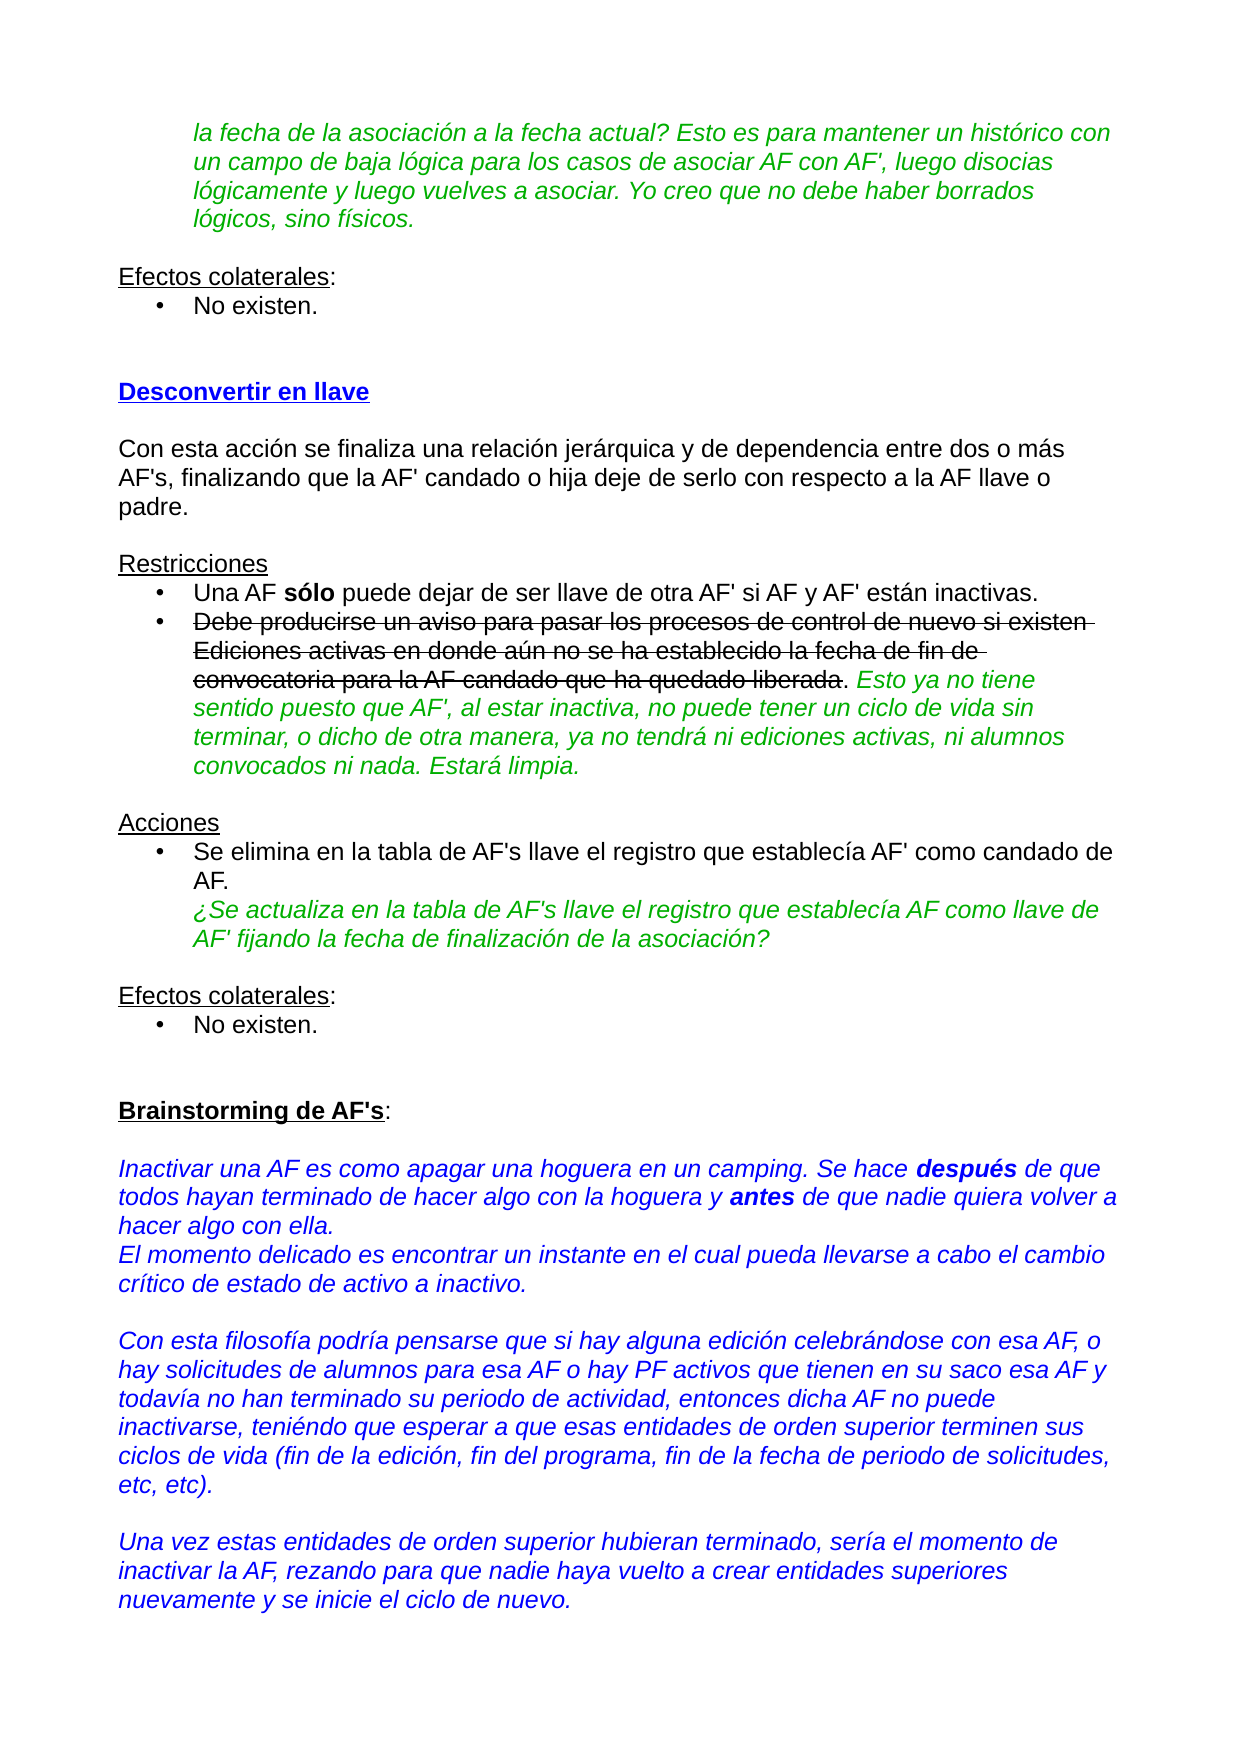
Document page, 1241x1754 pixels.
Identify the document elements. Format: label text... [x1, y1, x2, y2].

list No existen. [156, 291, 1122, 319]
text Con esta filosofía podría pensarse que si hay alguna edición celebrándose con esa AF, o hay solicitudes de alumnos para esa AF o hay PF activos que tienen en su saco esa AF y todavía no han terminado su periodo de actividad, entonces dicha AF no puede inactivarse, teniéndo que esperar a que esas entidades de orden superior terminen sus ciclos de vida (fin de la edición, fin del programa, fin de la fecha de periodo de solicitudes, etc, etc). [118, 1326, 1122, 1499]
text Con esta acción se finaliza una relación jerárquica y de dependencia entre dos o más AF's, finalizando que la AF' candado o hija deje de serlo con respecto a la AF llave o padre. [118, 434, 1122, 521]
list Debe producirse un aviso para pasar los procesos de control de nuevo si existen Ediciones activas en donde aún no se ha establecido la fecha de fin de convocatoria para la AF candado que ha quedado liberada. Esto ya no tiene sentido puesto que AF', al estar inactiva, no puede tener un ciclo de vida sin terminar, o dicho de otra manera, ya no tendrá ni ediciones activas, ni alumnos convocados ni nada. Estará limpia. [156, 607, 1122, 780]
list la fecha de la asociación a la fecha actual? Esto es para mantener un histórico con un campo de baja lógica para los casos de asociar AF con AF', luego disocias lógicamente y luego vuelves a asociar. Yo creo que no debe haber borrados lógicos, sino físicos. [156, 118, 1122, 233]
text Efectos colaterales: [118, 981, 1122, 1010]
text Acciones [118, 808, 1122, 837]
list No existen. [156, 1010, 1122, 1039]
text Desconvertir en llave [118, 377, 1122, 406]
list Se elimina en la tabla de AF's llave el registro que establecía AF' como candado de AF. ¿Se actualiza en la tabla de AF's llave el registro que establecía AF como llave de AF' fijando la fecha de finalización de la asociación? [156, 837, 1122, 952]
list Una AF sólo puede dejar de ser llave de otra AF' si AF y AF' están inactivas. [156, 578, 1122, 607]
text Restricciones [118, 549, 1122, 578]
text Inactivar una AF es como apagar una hoguera en un camping. Se hace después de que todos hayan terminado de hacer algo con la hoguera y antes de que nadie quiera volver a hacer algo con ella. [118, 1154, 1122, 1240]
text Brainstorming de AF's: [118, 1096, 1122, 1125]
text Una vez estas entidades de orden superior hubieran terminado, sería el momento de inactivar la AF, rezando para que nadie haya vuelto a crear entidades superiores nuevamente y se inicie el ciclo de nuevo. [118, 1527, 1122, 1614]
text Efectos colaterales: [118, 262, 1122, 291]
text El momento delicado es encontrar un instante en el cual pueda llevarse a cabo el cambio crítico de estado de activo a inactivo. [118, 1240, 1122, 1297]
